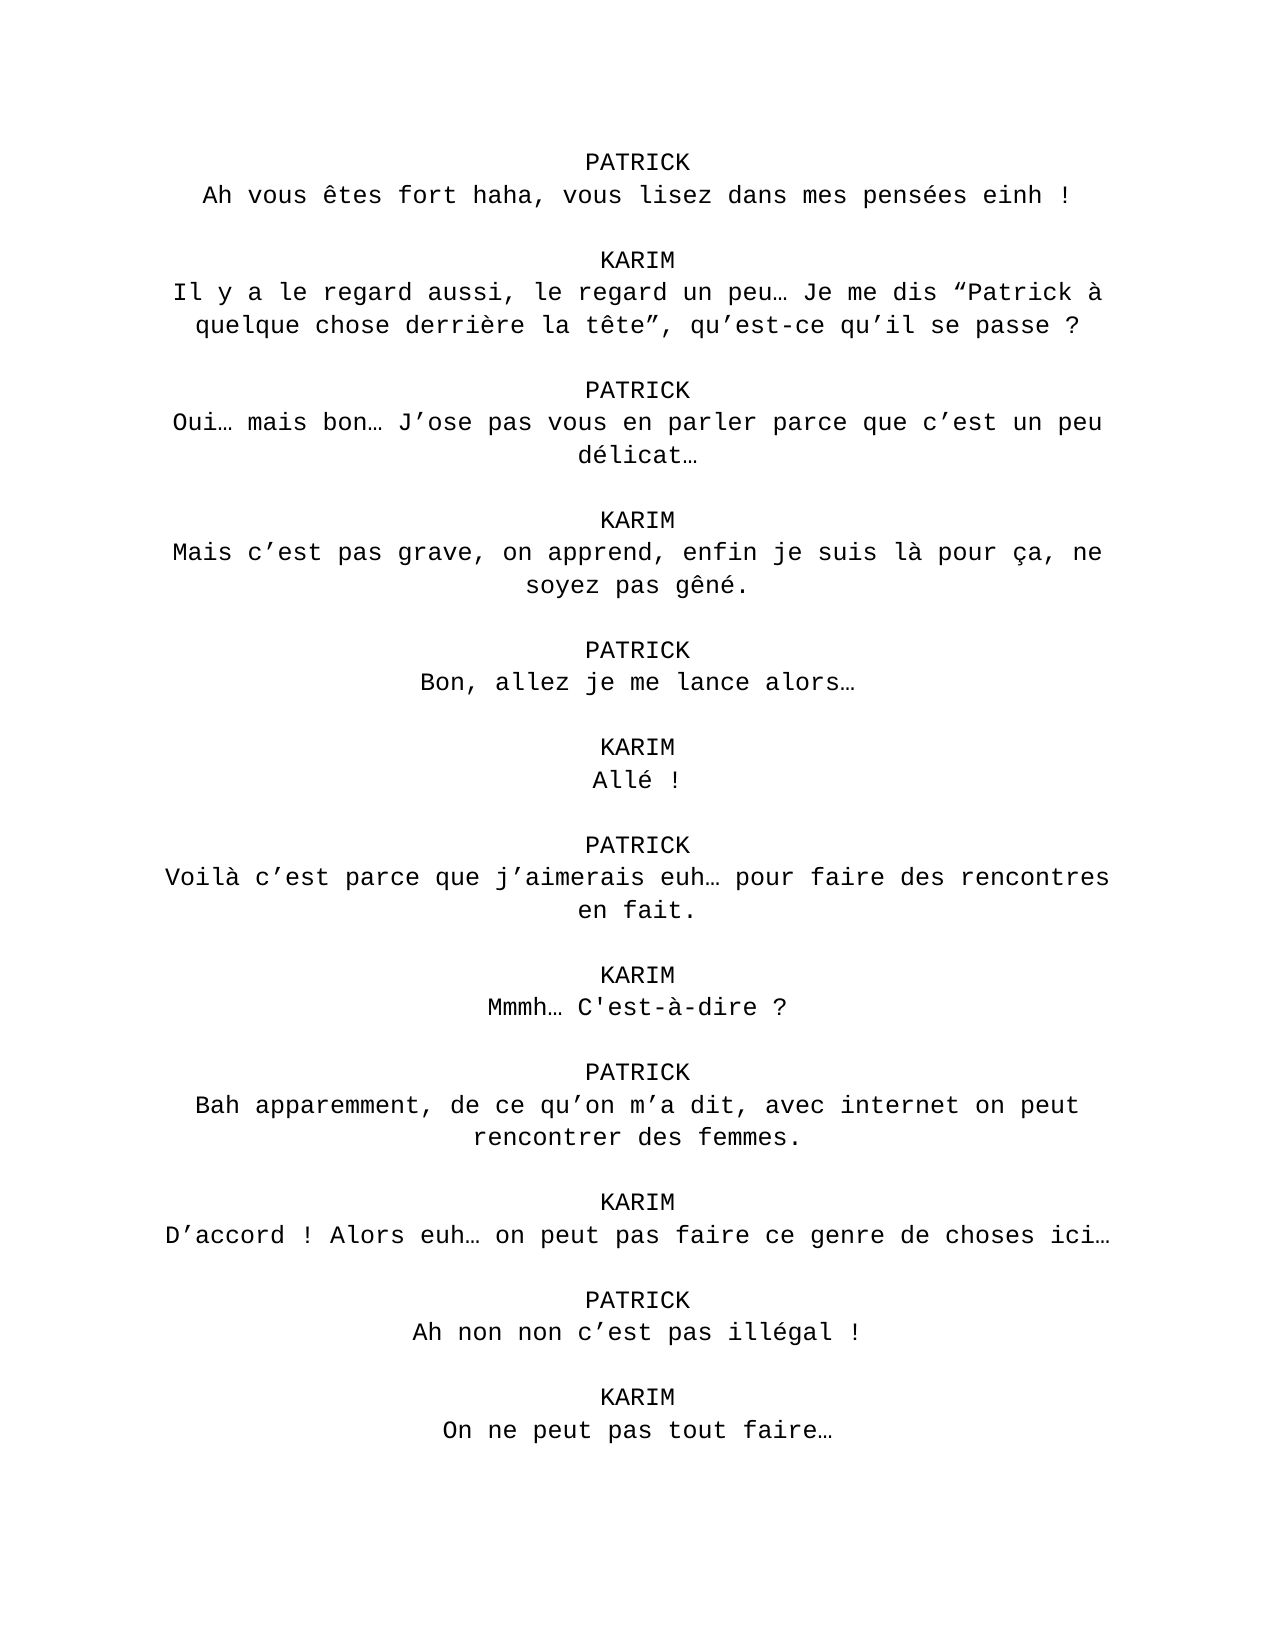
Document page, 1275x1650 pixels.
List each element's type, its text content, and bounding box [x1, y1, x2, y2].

text Bah apparemment, de ce qu’on m’a dit, avec internet on peut rencontrer des femmes. [150, 1092, 1125, 1153]
text Il y a le regard aussi, le regard un peu… Je me dis “Patrick à quelque chose derrière la tête”, qu’est-ce qu’il se passe ? [150, 280, 1125, 341]
text Ah vous êtes fort haha, vous lisez dans mes pensées einh ! [150, 182, 1125, 211]
text KARIM [150, 735, 1125, 763]
text D’accord ! Alors euh… on peut pas faire ce genre de choses ici… [150, 1222, 1125, 1251]
text PATRICK [150, 832, 1125, 861]
text KARIM [150, 1190, 1125, 1218]
text KARIM [150, 507, 1125, 536]
text On ne peut pas tout faire… [150, 1417, 1125, 1446]
text KARIM [150, 247, 1125, 276]
text PATRICK [150, 377, 1125, 406]
text PATRICK [150, 1060, 1125, 1088]
text PATRICK [150, 150, 1125, 178]
text Oui… mais bon… J’ose pas vous en parler parce que c’est un peu délicat… [150, 410, 1125, 471]
text Mmmh… C'est-à-dire ? [150, 995, 1125, 1023]
text Mais c’est pas grave, on apprend, enfin je suis là pour ça, ne soyez pas gêné. [150, 540, 1125, 601]
text Bon, allez je me lance alors… [150, 670, 1125, 698]
text Allé ! [150, 767, 1125, 796]
text KARIM [150, 962, 1125, 991]
text Voilà c’est parce que j’aimerais euh… pour faire des rencontres en fait. [150, 865, 1125, 926]
text PATRICK [150, 1287, 1125, 1316]
text PATRICK [150, 637, 1125, 666]
text Ah non non c’est pas illégal ! [150, 1320, 1125, 1348]
text KARIM [150, 1385, 1125, 1413]
